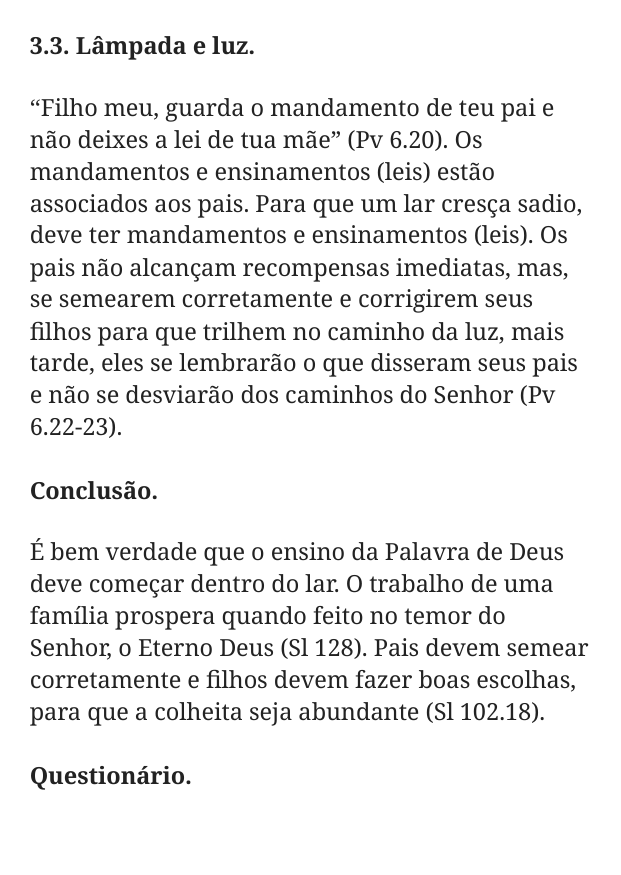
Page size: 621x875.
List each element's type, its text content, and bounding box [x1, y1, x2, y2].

text 3.3. Lâmpada e luz. [29, 29, 591, 61]
text Conclusão. [29, 475, 591, 507]
text “Filho meu, guarda o mandamento de teu pai e não deixes a lei de tua mãe” (Pv 6.20). Os mandamentos e ensinamentos (leis) estão associados aos pais. Para que um lar cresça sadio, deve ter mandamentos e ensinamentos (leis). Os pais não alcançam recompensas imediatas, mas, se semearem corretamente e corrigirem seus filhos para que trilhem no caminho da luz, mais tarde, eles se lembrarão o que disseram seus pais e não se desviarão dos caminhos do Senhor (Pv 6.22-23). [29, 91, 591, 443]
text Questionário. [29, 759, 591, 791]
text É bem verdade que o ensino da Palavra de Deus deve começar dentro do lar. O trabalho de uma família prospera quando feito no temor do Senhor, o Eterno Deus (Sl 128). Pais devem semear corretamente e filhos devem fazer boas escolhas, para que a colheita seja abundante (Sl 102.18). [29, 535, 591, 727]
